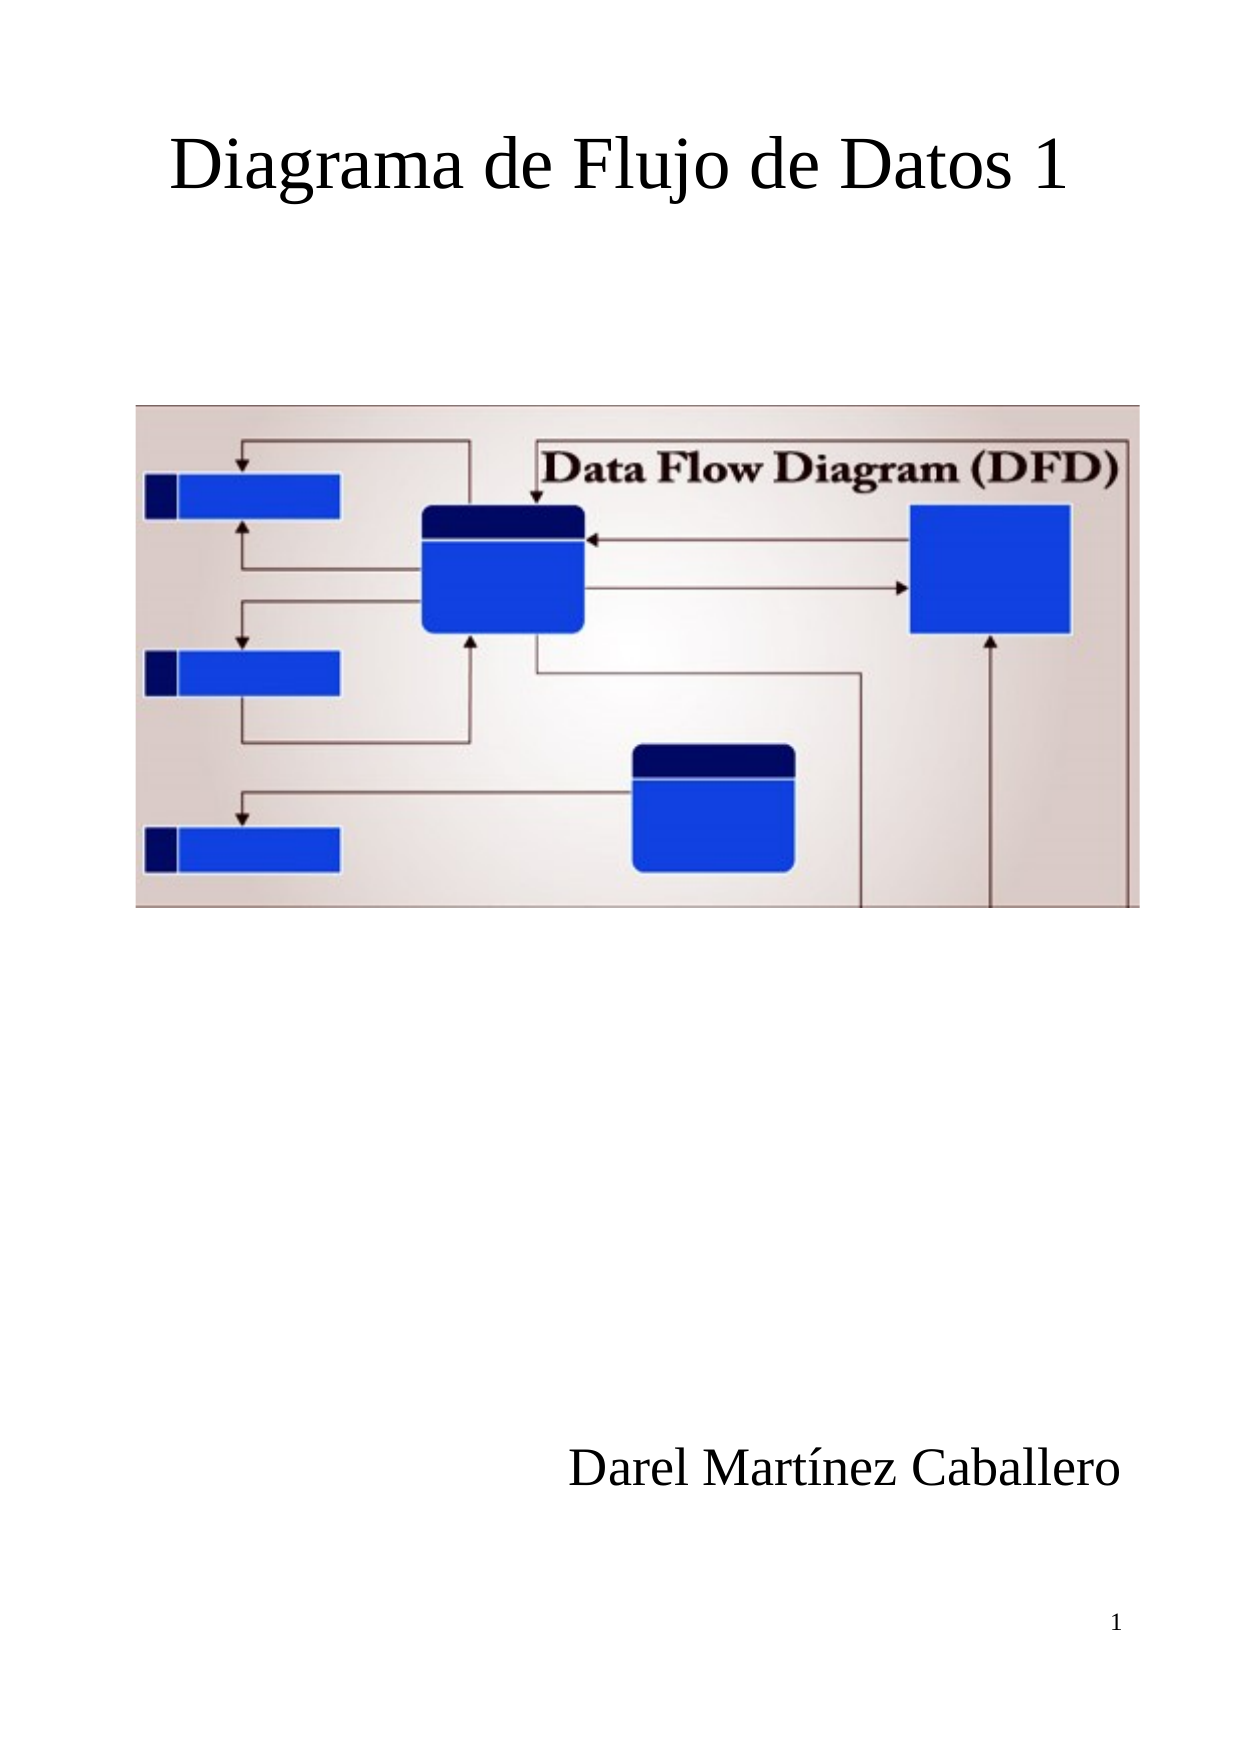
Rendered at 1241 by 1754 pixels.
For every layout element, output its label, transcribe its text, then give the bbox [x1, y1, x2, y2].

text Diagrama de Flujo de Datos 1 [118, 118, 1122, 204]
text Darel Martínez Caballero [118, 1435, 1122, 1497]
picture [135, 405, 1140, 908]
